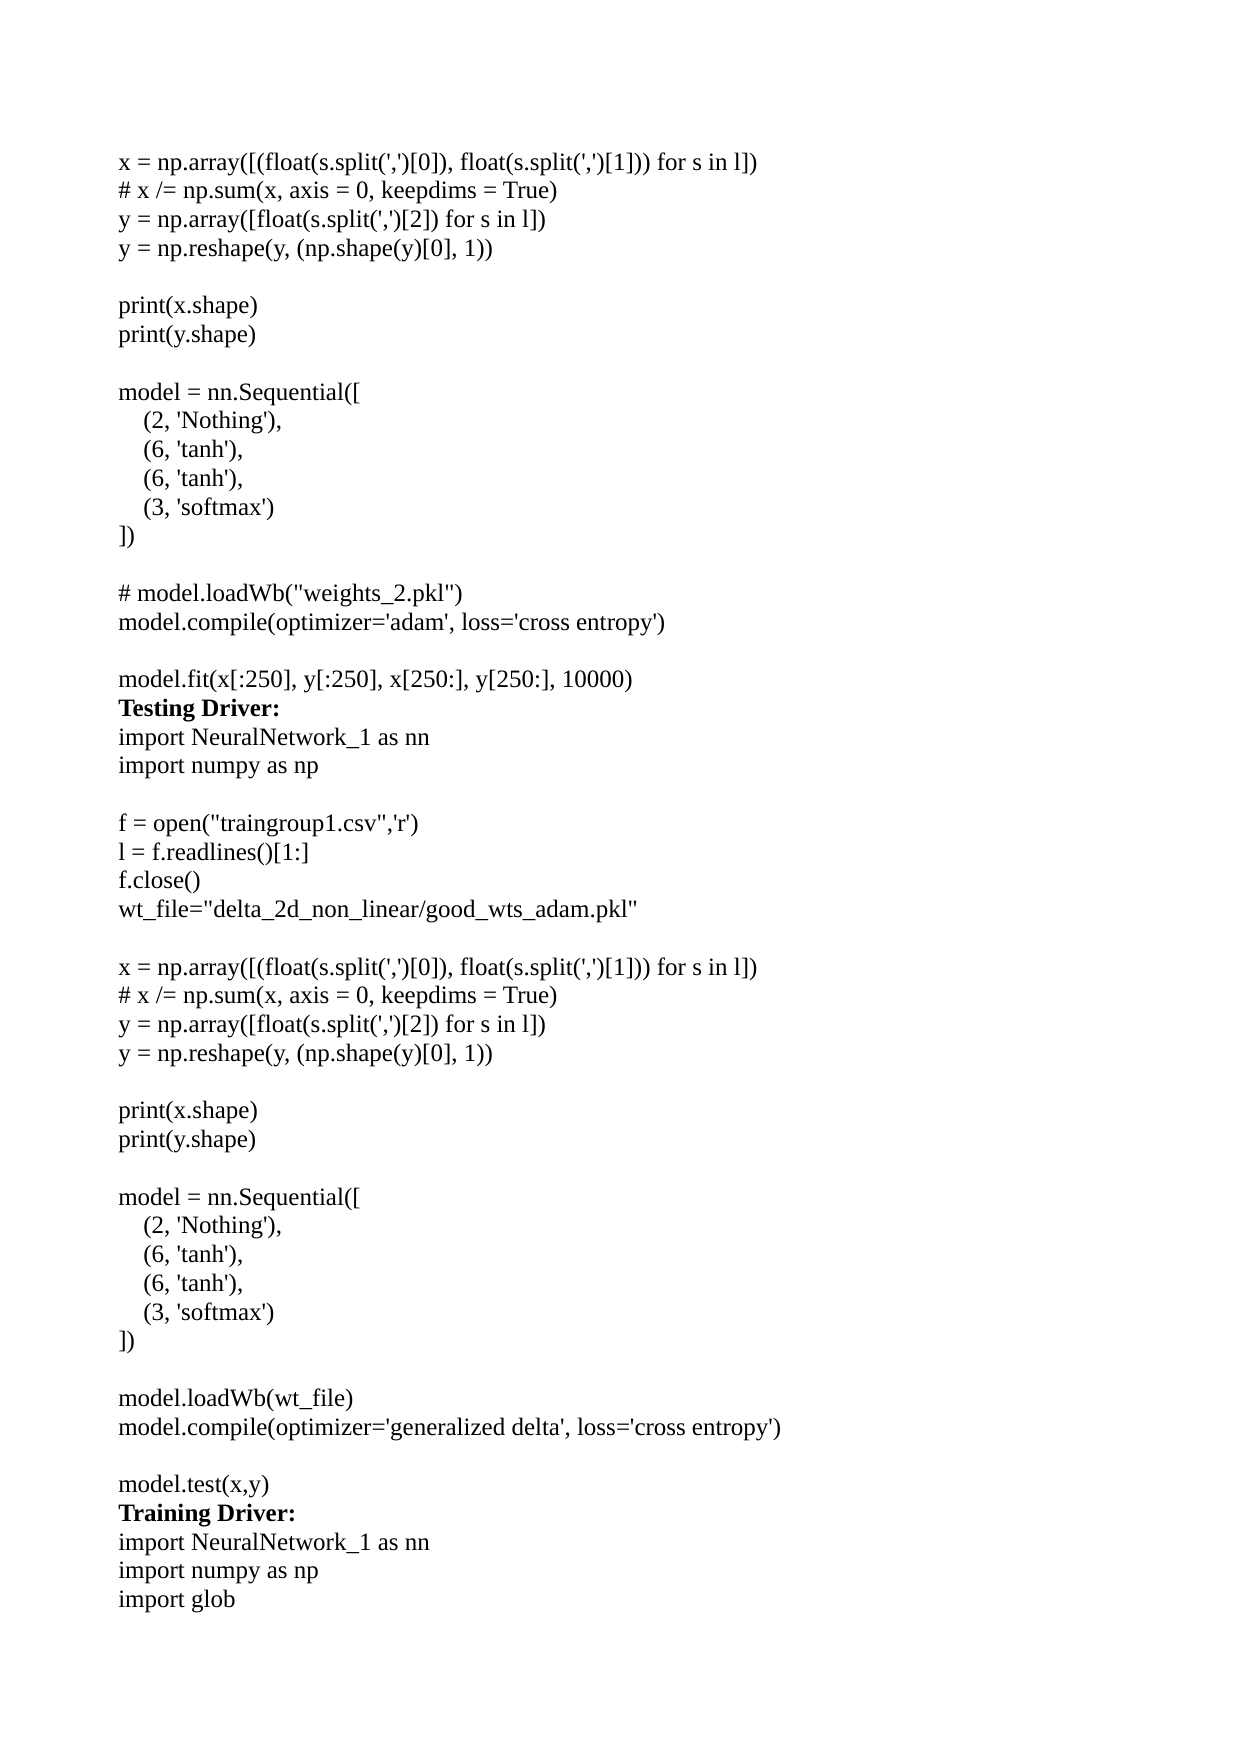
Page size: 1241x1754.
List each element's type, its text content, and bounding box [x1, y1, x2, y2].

text (6, 'tanh'), [118, 1268, 1122, 1297]
text print(y.shape) [118, 1124, 1122, 1153]
text import glob [118, 1584, 1122, 1613]
text print(x.shape) [118, 1096, 1122, 1124]
text import NeuralNetwork_1 as nn [118, 722, 1122, 751]
text Training Driver: [118, 1498, 1122, 1527]
text (6, 'tanh'), [118, 434, 1122, 463]
text wt_file="delta_2d_non_linear/good_wts_adam.pkl" [118, 894, 1122, 923]
text print(x.shape) [118, 291, 1122, 319]
text (6, 'tanh'), [118, 463, 1122, 492]
text ]) [118, 1326, 1122, 1354]
text (3, 'softmax') [118, 1297, 1122, 1326]
text l = f.readlines()[1:] [118, 837, 1122, 866]
text model = nn.Sequential([ [118, 377, 1122, 406]
text # x /= np.sum(x, axis = 0, keepdims = True) [118, 176, 1122, 204]
text model.fit(x[:250], y[:250], x[250:], y[250:], 10000) [118, 664, 1122, 693]
text model.loadWb(wt_file) [118, 1383, 1122, 1412]
text import numpy as np [118, 1556, 1122, 1584]
text model.compile(optimizer='generalized delta', loss='cross entropy') [118, 1412, 1122, 1441]
text (2, 'Nothing'), [118, 406, 1122, 434]
text (2, 'Nothing'), [118, 1211, 1122, 1239]
text model = nn.Sequential([ [118, 1182, 1122, 1211]
text y = np.reshape(y, (np.shape(y)[0], 1)) [118, 1038, 1122, 1067]
text y = np.reshape(y, (np.shape(y)[0], 1)) [118, 233, 1122, 262]
text (6, 'tanh'), [118, 1239, 1122, 1268]
text x = np.array([(float(s.split(',')[0]), float(s.split(',')[1])) for s in l]) [118, 952, 1122, 981]
text x = np.array([(float(s.split(',')[0]), float(s.split(',')[1])) for s in l]) [118, 147, 1122, 176]
text y = np.array([float(s.split(',')[2]) for s in l]) [118, 1009, 1122, 1038]
text # model.loadWb("weights_2.pkl") [118, 578, 1122, 607]
text model.compile(optimizer='adam', loss='cross entropy') [118, 607, 1122, 636]
text import NeuralNetwork_1 as nn [118, 1527, 1122, 1556]
text f = open("traingroup1.csv",'r') [118, 808, 1122, 837]
text import numpy as np [118, 751, 1122, 779]
text model.test(x,y) [118, 1469, 1122, 1498]
text (3, 'softmax') [118, 492, 1122, 521]
text # x /= np.sum(x, axis = 0, keepdims = True) [118, 981, 1122, 1009]
text ]) [118, 521, 1122, 549]
text f.close() [118, 866, 1122, 894]
text y = np.array([float(s.split(',')[2]) for s in l]) [118, 204, 1122, 233]
text print(y.shape) [118, 319, 1122, 348]
text Testing Driver: [118, 693, 1122, 722]
